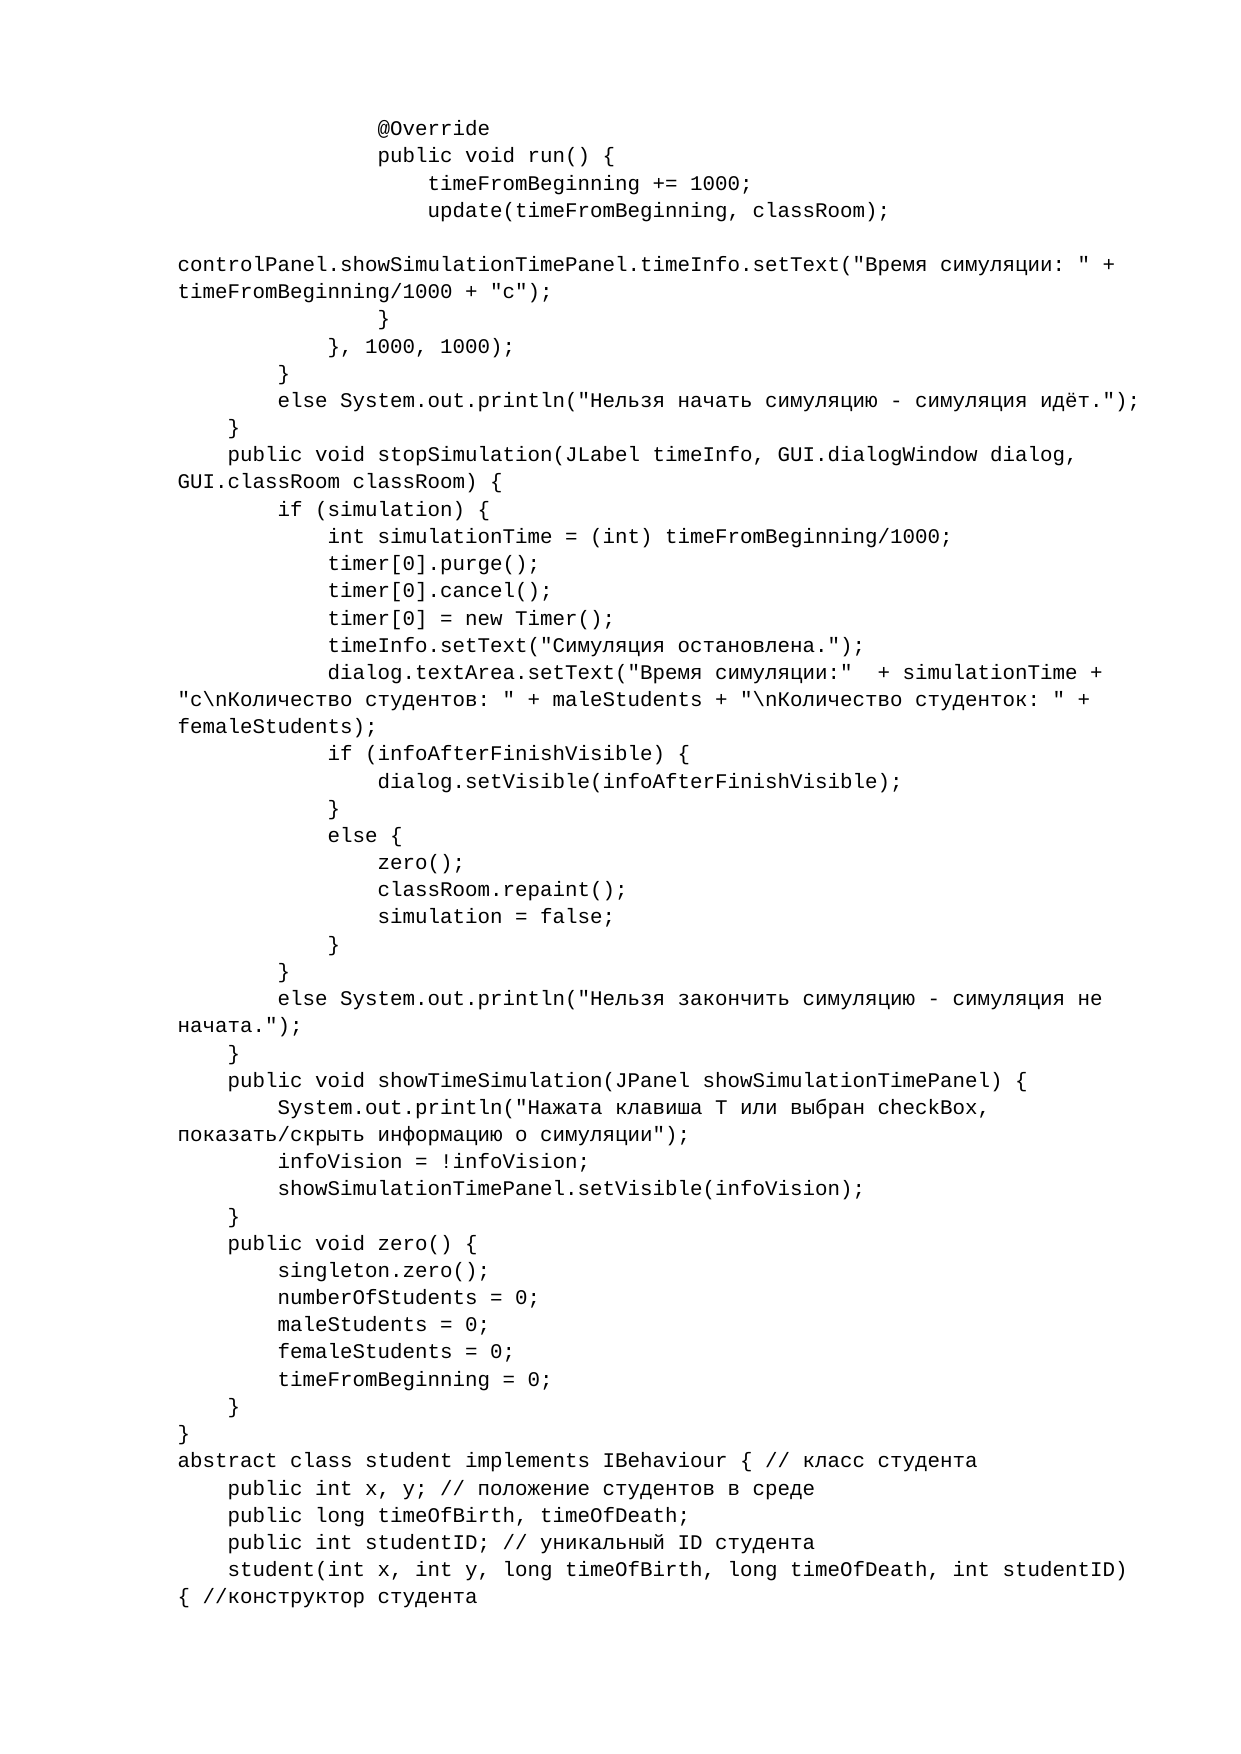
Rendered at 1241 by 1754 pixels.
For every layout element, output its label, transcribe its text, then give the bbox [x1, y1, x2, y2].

text numberOfStudents = 0; [177, 1287, 1152, 1311]
text @Override [177, 118, 1152, 142]
text abstract class student implements IBehaviour { // класс студента [177, 1450, 1152, 1474]
text } [177, 934, 1152, 957]
text singleton.zero(); [177, 1260, 1152, 1284]
text public int x, y; // положение студентов в среде [177, 1477, 1152, 1501]
text } [177, 1042, 1152, 1066]
text } [177, 1396, 1152, 1419]
text timeInfo.setText("Симуляция остановлена."); [177, 635, 1152, 658]
text } [177, 308, 1152, 332]
text }, 1000, 1000); [177, 336, 1152, 359]
text dialog.textArea.setText("Время симуляции:" + simulationTime + "с\nКоличество студентов: " + maleStudents + "\nКоличество студенток: " + femaleStudents); [177, 662, 1152, 740]
text timer[0].purge(); [177, 553, 1152, 577]
text zero(); [177, 852, 1152, 876]
text } [177, 1423, 1152, 1447]
text else System.out.println("Нельзя начать симуляцию - симуляция идёт."); [177, 390, 1152, 414]
text public long timeOfBirth, timeOfDeath; [177, 1505, 1152, 1528]
text else System.out.println("Нельзя закончить симуляцию - симуляция не начата."); [177, 988, 1152, 1039]
text update(timeFromBeginning, classRoom); [177, 200, 1152, 223]
text } [177, 363, 1152, 386]
text controlPanel.showSimulationTimePanel.timeInfo.setText("Время симуляции: " + timeFromBeginning/1000 + "с"); [177, 227, 1152, 305]
text timeFromBeginning += 1000; [177, 172, 1152, 196]
text infoVision = !infoVision; [177, 1151, 1152, 1175]
text timer[0] = new Timer(); [177, 607, 1152, 631]
text } [177, 417, 1152, 441]
text } [177, 961, 1152, 984]
text timer[0].cancel(); [177, 580, 1152, 604]
text showSimulationTimePanel.setVisible(infoVision); [177, 1178, 1152, 1202]
text int simulationTime = (int) timeFromBeginning/1000; [177, 526, 1152, 549]
text public void run() { [177, 145, 1152, 169]
text if (infoAfterFinishVisible) { [177, 743, 1152, 767]
text public int studentID; // уникальный ID студента [177, 1532, 1152, 1556]
text dialog.setVisible(infoAfterFinishVisible); [177, 771, 1152, 794]
text else { [177, 825, 1152, 849]
text classRoom.repaint(); [177, 879, 1152, 903]
text timeFromBeginning = 0; [177, 1369, 1152, 1392]
text if (simulation) { [177, 499, 1152, 522]
text } [177, 1206, 1152, 1229]
text simulation = false; [177, 907, 1152, 930]
text student(int x, int y, long timeOfBirth, long timeOfDeath, int studentID) { //конструктор студента [177, 1559, 1152, 1610]
text System.out.println("Нажата клавиша T или выбран checkBox, показать/скрыть информацию о симуляции"); [177, 1097, 1152, 1148]
text public void showTimeSimulation(JPanel showSimulationTimePanel) { [177, 1070, 1152, 1093]
text public void zero() { [177, 1233, 1152, 1256]
text } [177, 798, 1152, 821]
text public void stopSimulation(JLabel timeInfo, GUI.dialogWindow dialog, GUI.classRoom classRoom) { [177, 444, 1152, 495]
text maleStudents = 0; [177, 1314, 1152, 1338]
text femaleStudents = 0; [177, 1342, 1152, 1365]
